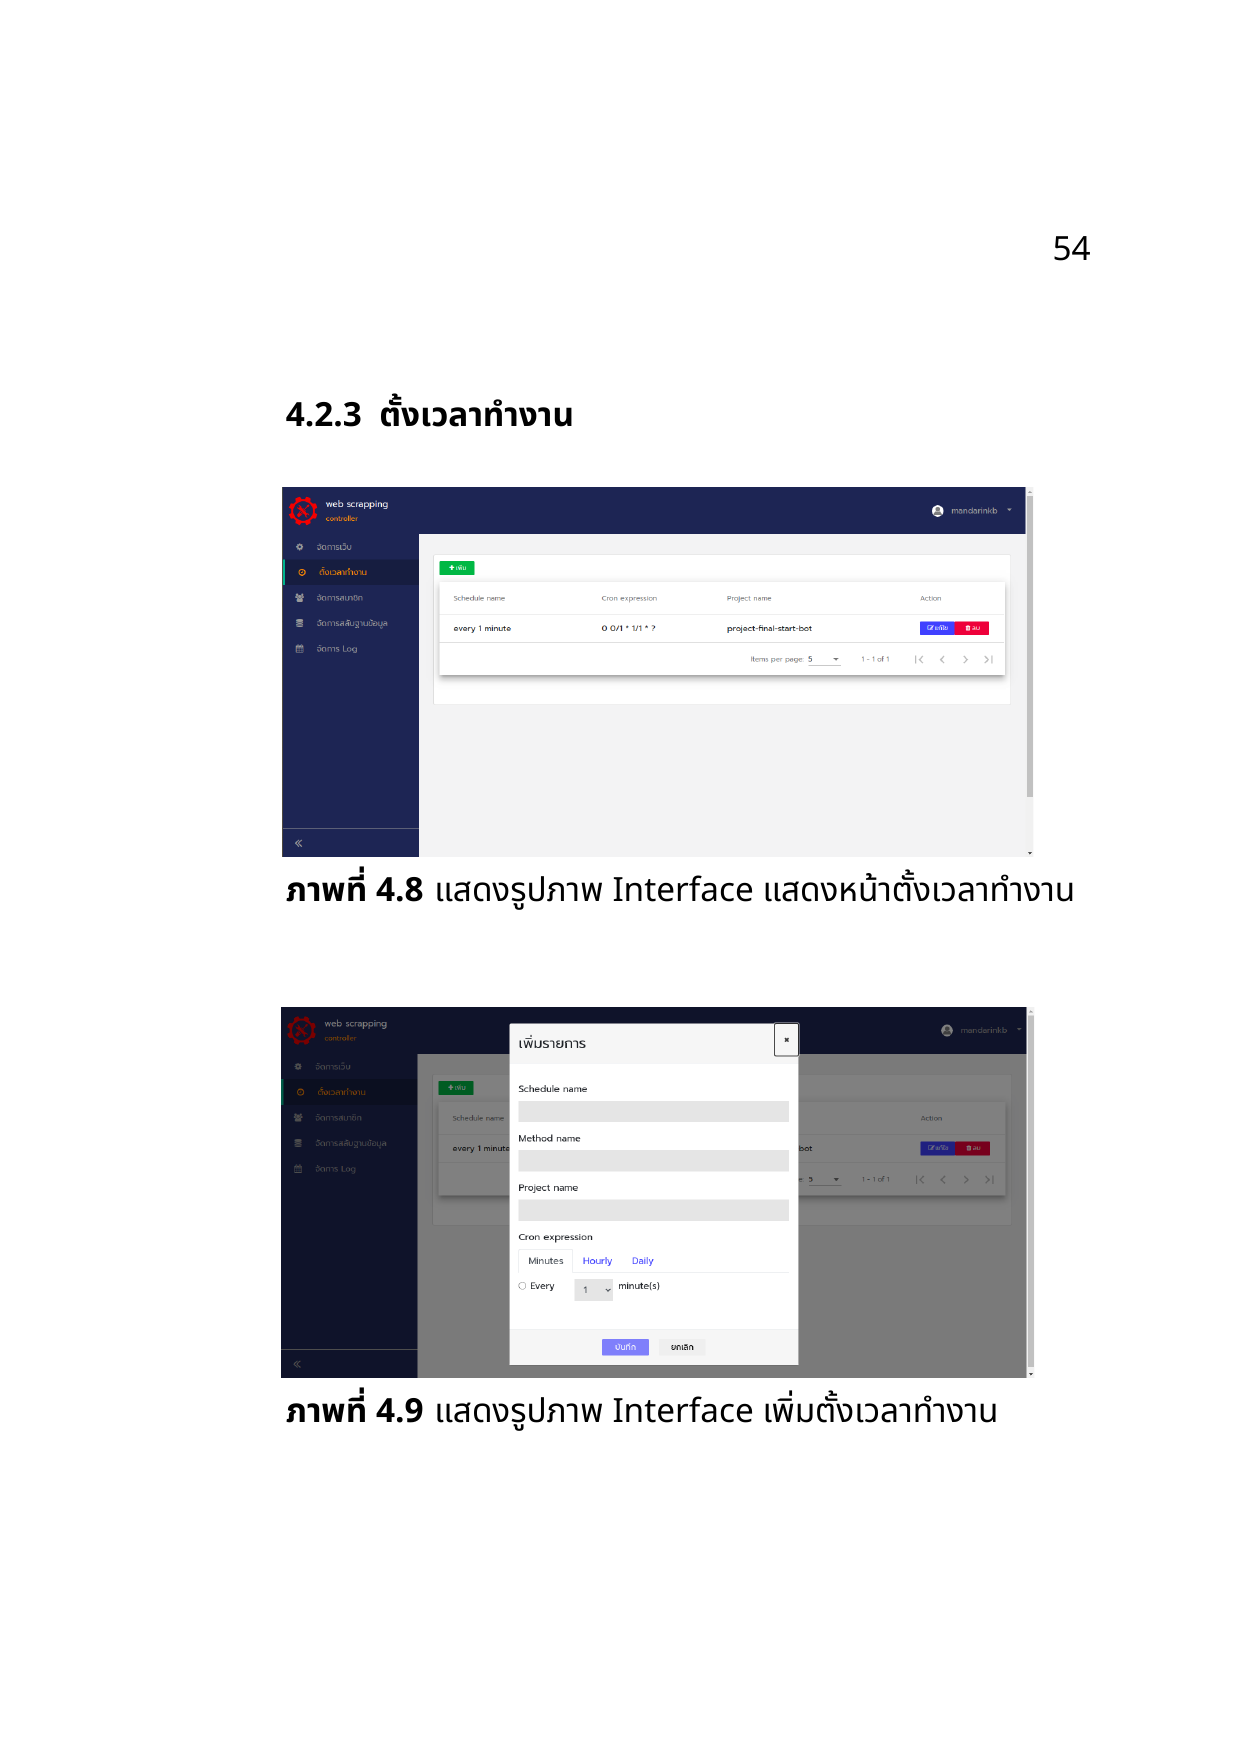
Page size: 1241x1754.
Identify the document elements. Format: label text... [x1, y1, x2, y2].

picture [281, 1007, 1035, 1378]
text ภาพที่ 4.9 แสดงรูปภาพ Interface เพิ่มตั้งเวลาทำงาน [225, 1007, 1091, 1438]
picture [282, 487, 1034, 857]
text 4.2.3 ตั้งเวลาทำงาน [225, 391, 1091, 442]
text ภาพที่ 4.8 แสดงรูปภาพ Interface แสดงหน้าตั้งเวลาทำงาน [225, 487, 1091, 917]
